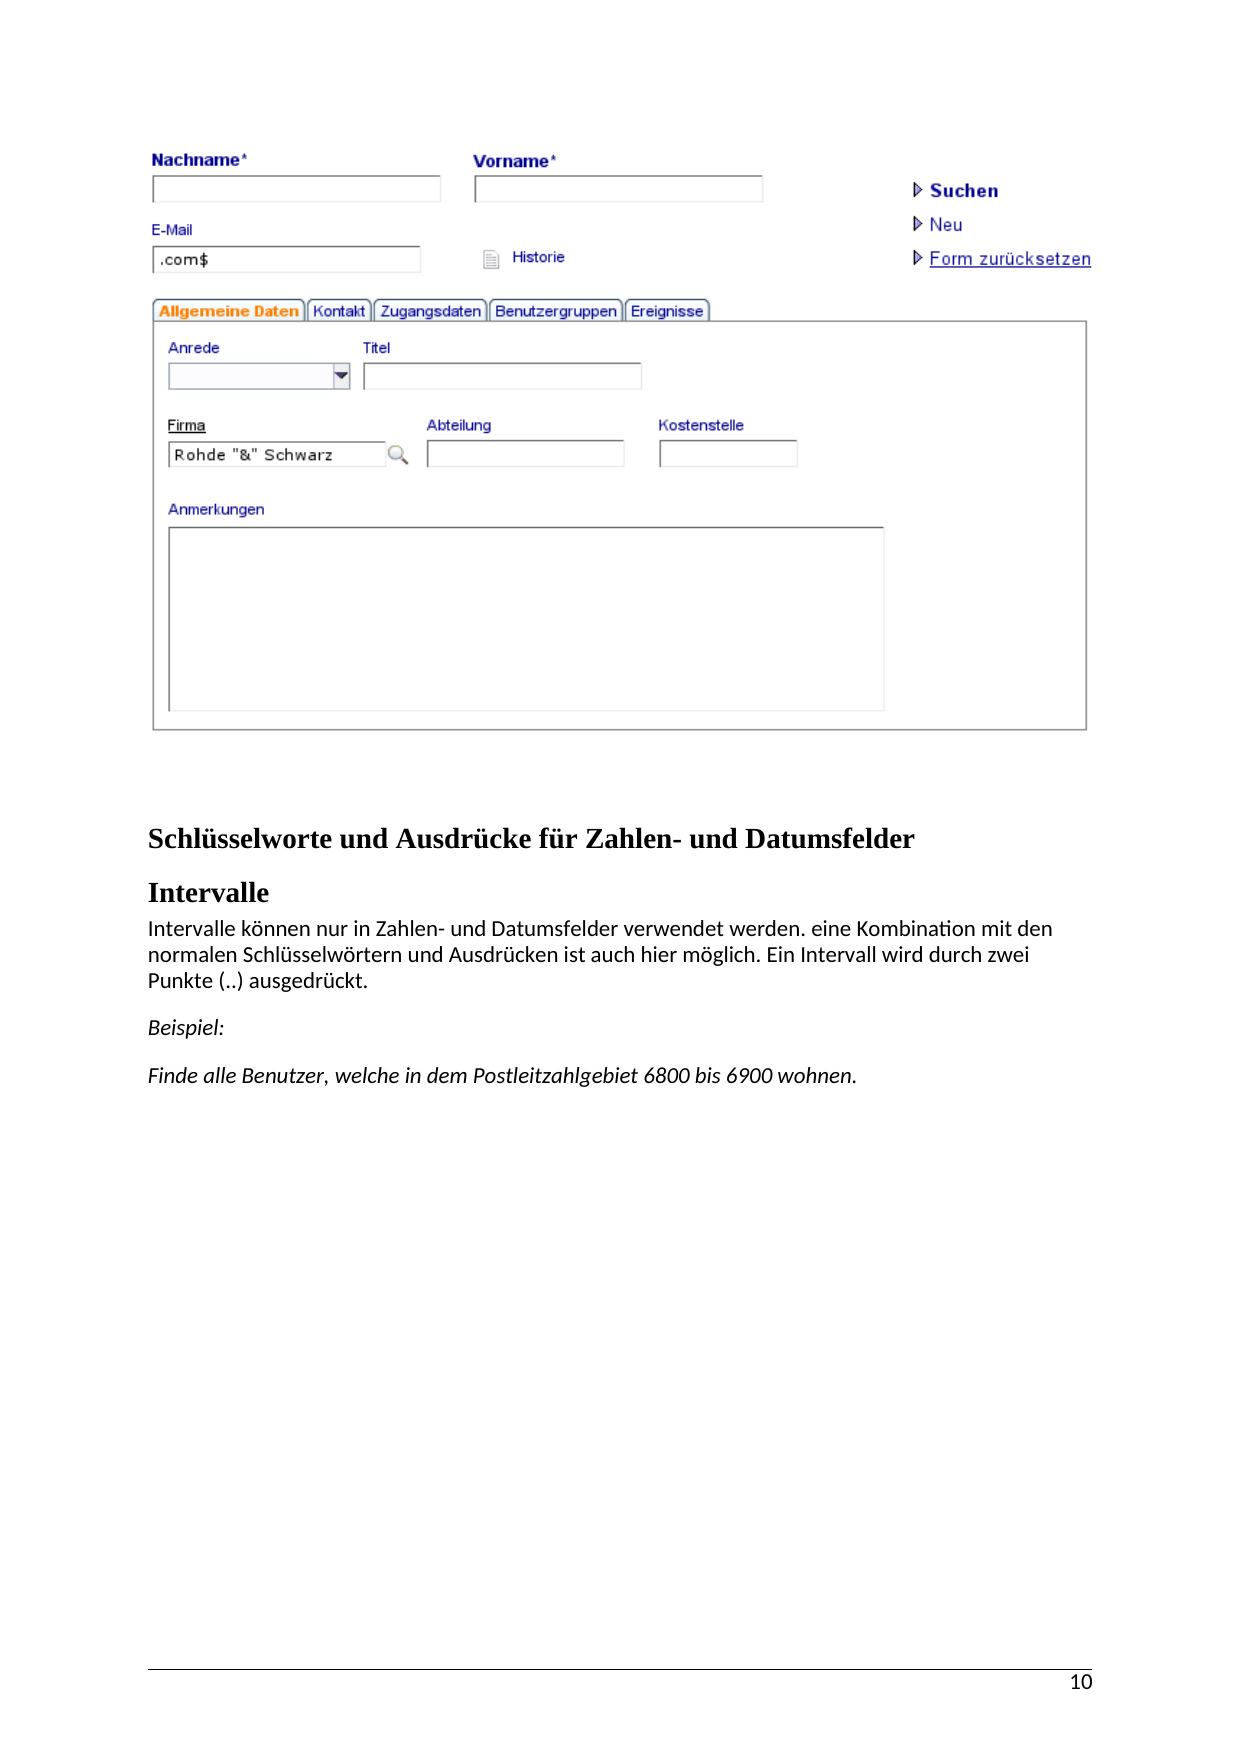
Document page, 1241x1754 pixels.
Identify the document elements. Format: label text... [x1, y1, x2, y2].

text Intervalle [148, 876, 1092, 908]
text Schlüsselworte und Ausdrücke für Zahlen- und Datumsfelder [148, 823, 1092, 855]
text Beispiel: [148, 1019, 1092, 1042]
text Finde alle Benutzer, welche in dem Postleitzahlgebiet 6800 bis 6900 wohnen. [148, 1066, 1092, 1089]
text Intervalle können nur in Zahlen- und Datumsfelder verwendet werden. eine Kombination mit den normalen Schlüsselwörtern und Ausdrücken ist auch hier möglich. Ein Intervall wird durch zwei Punkte (..) ausgedrückt. [148, 919, 1092, 994]
picture [147, 147, 1093, 736]
